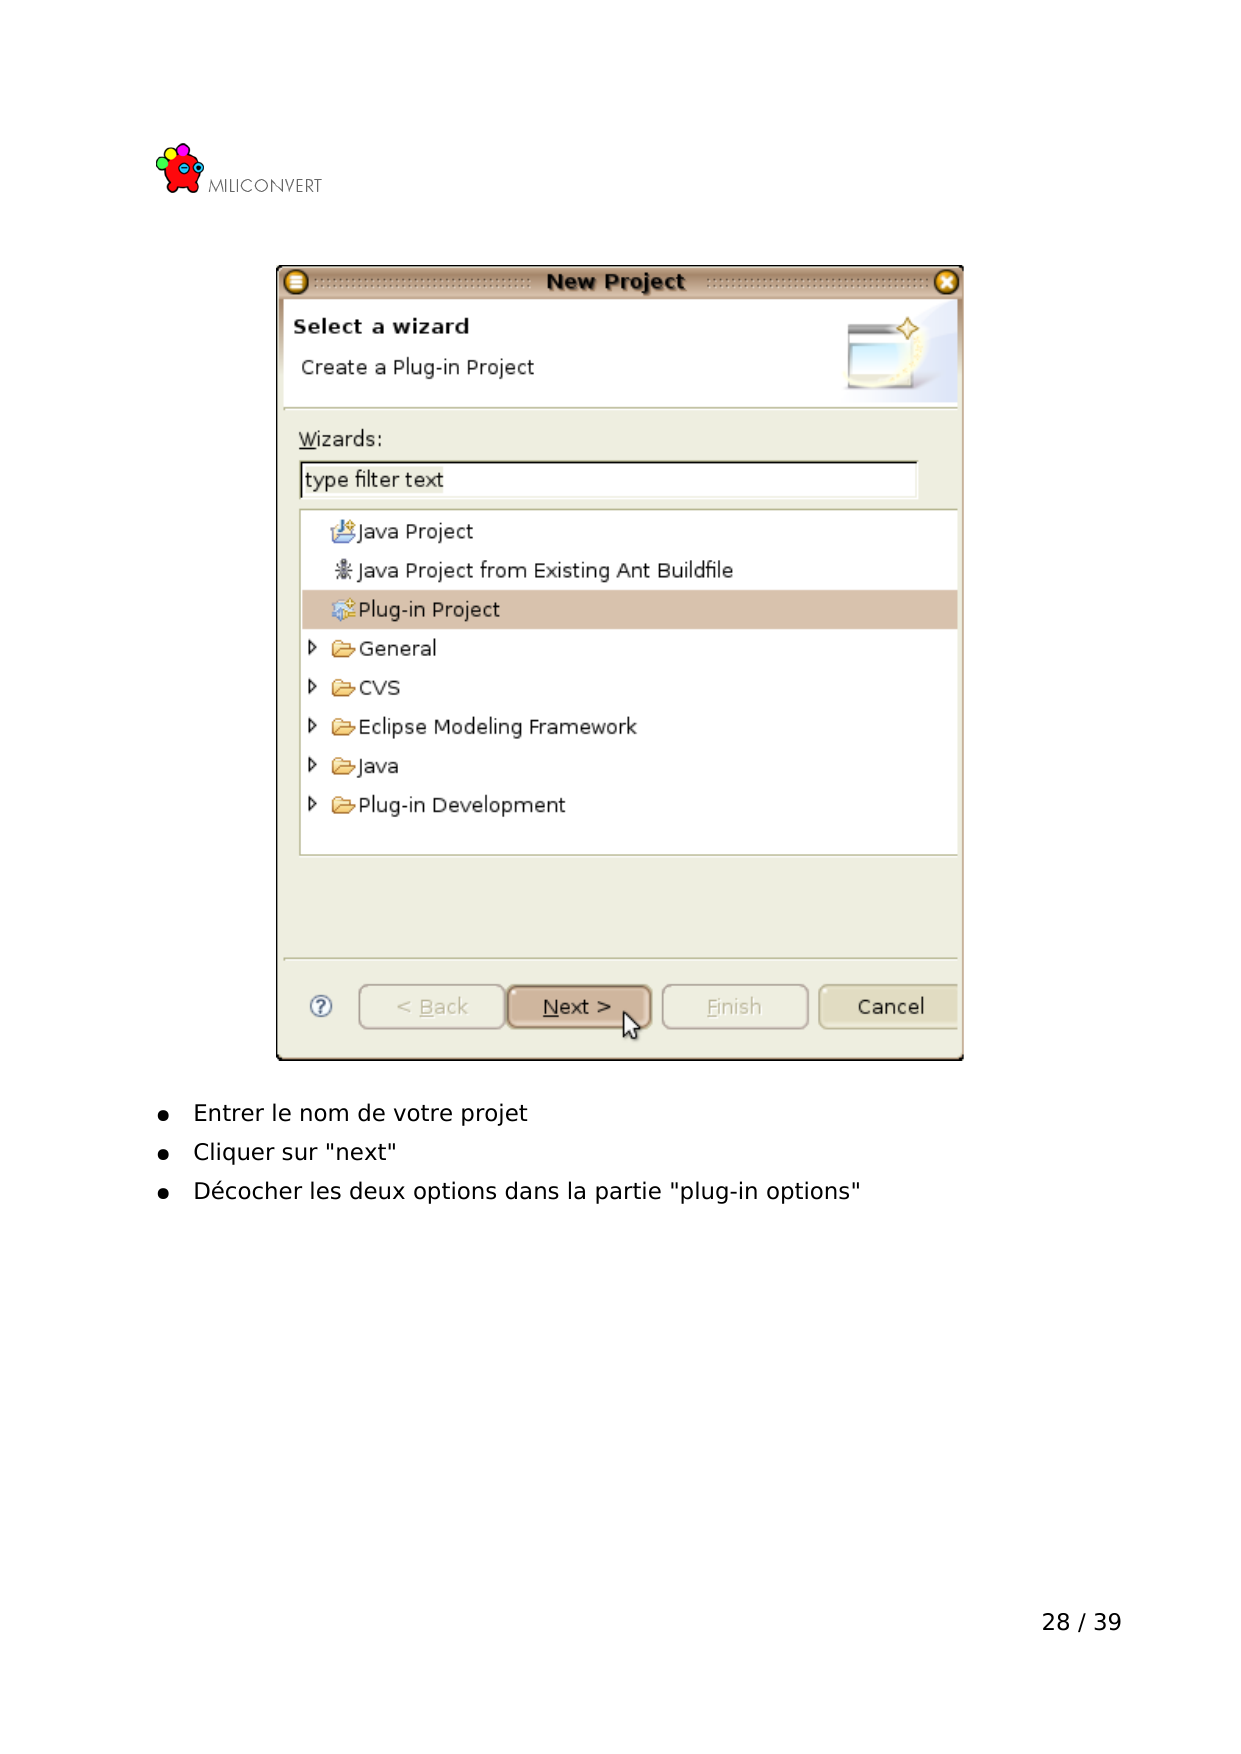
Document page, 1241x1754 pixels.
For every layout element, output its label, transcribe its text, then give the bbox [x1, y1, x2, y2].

picture [276, 265, 964, 1061]
list Entrer le nom de votre projet [156, 1100, 1122, 1127]
picture [132, 119, 354, 225]
list Décocher les deux options dans la partie "plug-in options" [156, 1178, 1122, 1205]
list Cliquer sur "next" [156, 1139, 1122, 1166]
